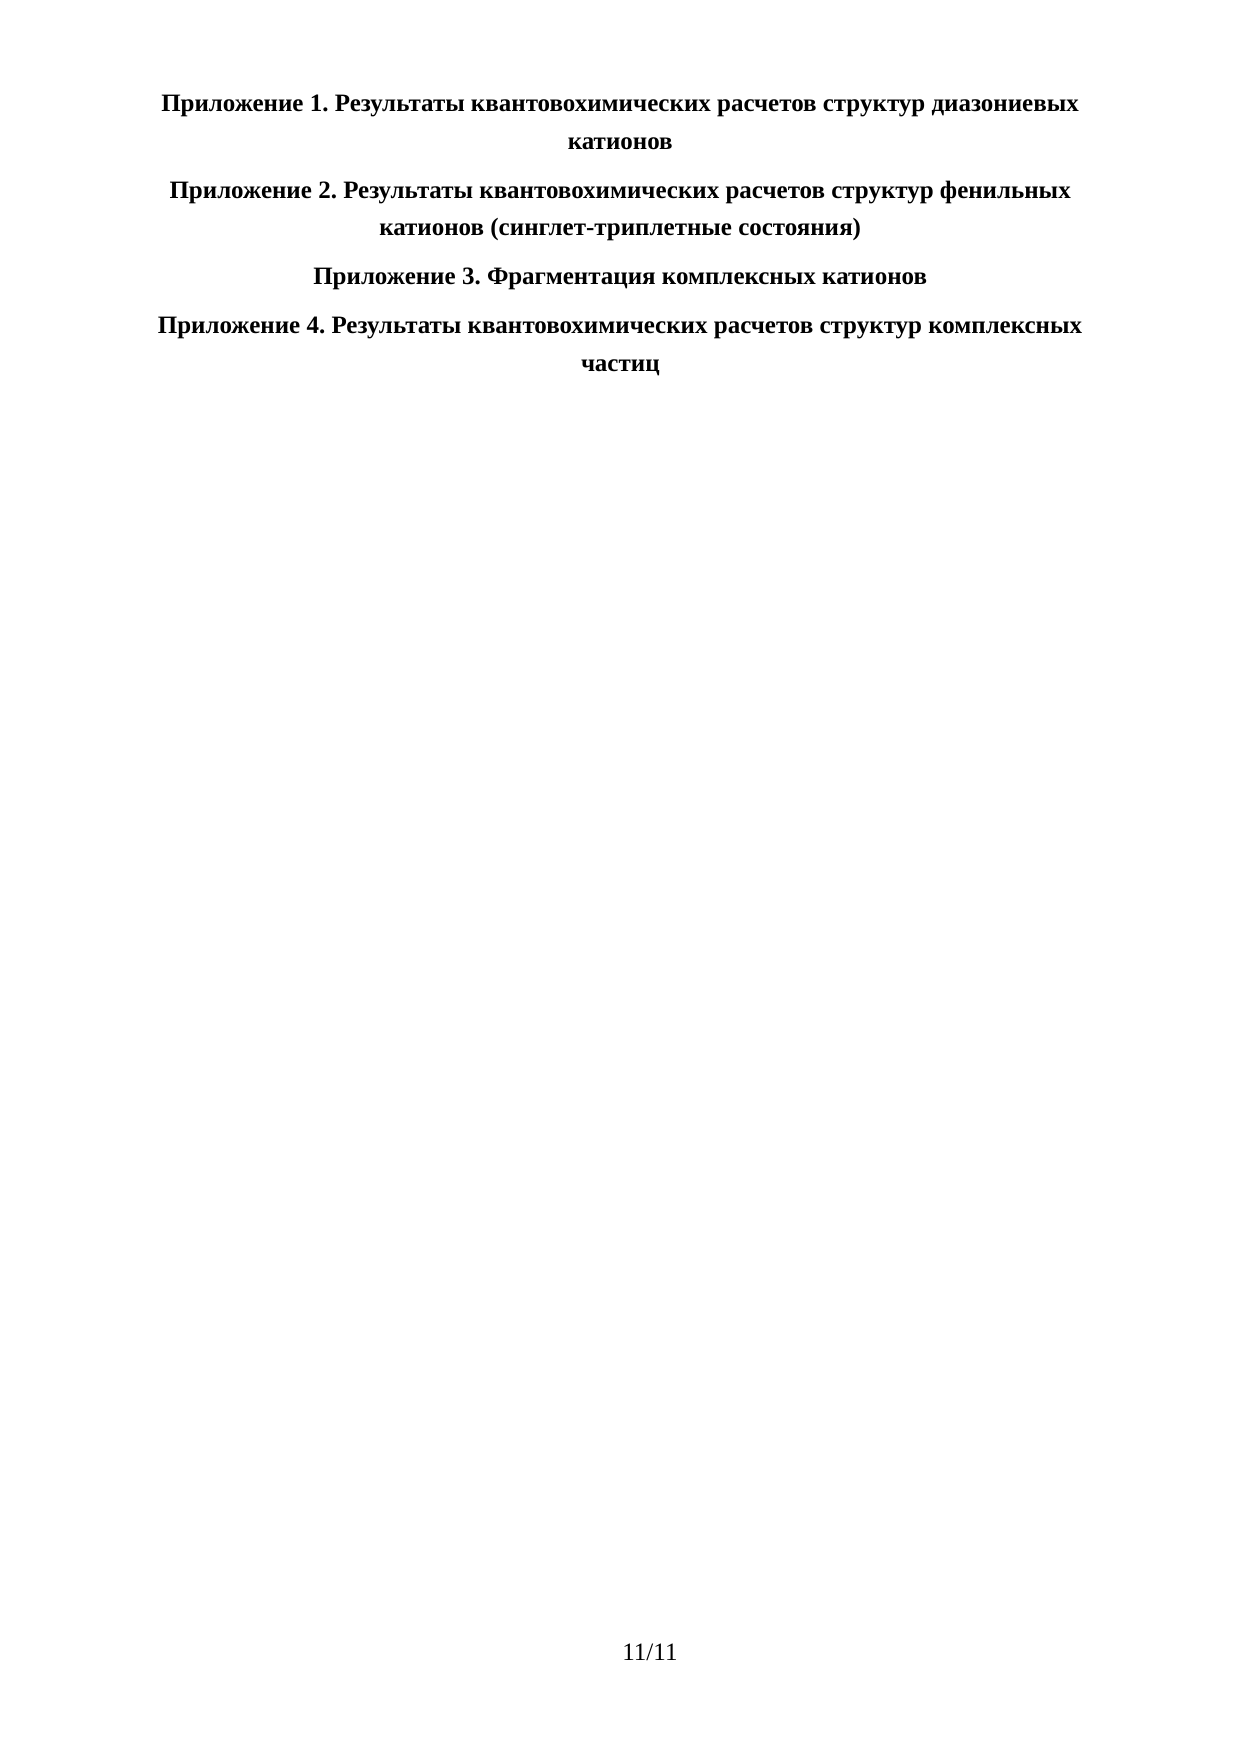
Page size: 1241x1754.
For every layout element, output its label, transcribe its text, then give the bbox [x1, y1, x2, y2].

text Приложение 4. Результаты квантовохимических расчетов структур комплексных частиц [118, 310, 1122, 376]
text Приложение 3. Фрагментация комплексных катионов [118, 261, 1122, 290]
text Приложение 1. Результаты квантовохимических расчетов структур диазониевых катионов [118, 88, 1122, 154]
text Приложение 2. Результаты квантовохимических расчетов структур фенильных катионов (синглет-триплетные состояния) [118, 175, 1122, 241]
